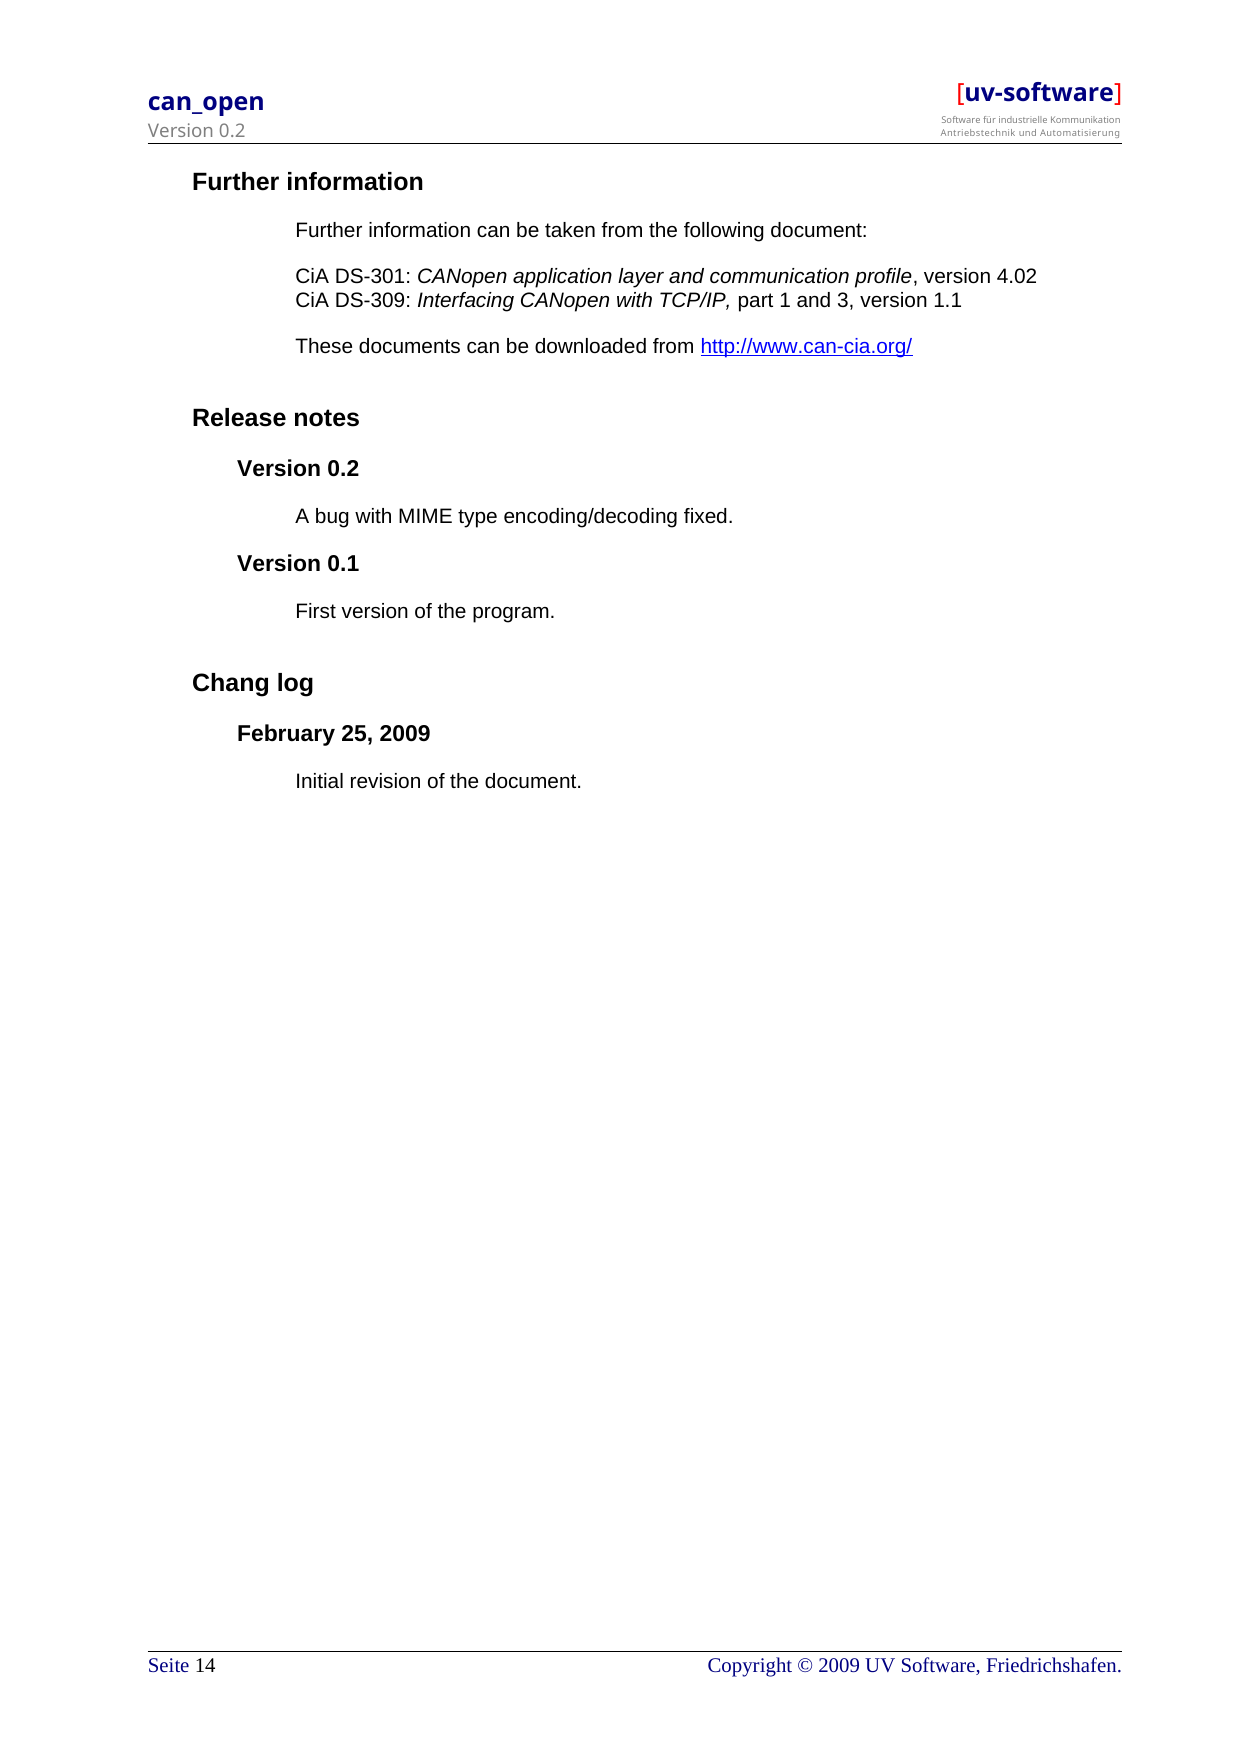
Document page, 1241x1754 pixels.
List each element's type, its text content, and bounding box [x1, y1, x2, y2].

text CiA DS-301: CANopen application layer and communication profile, version 4.02 [295, 265, 1122, 288]
text A bug with MIME type encoding/decoding fixed. [295, 504, 1122, 527]
text Version 0.1 [237, 551, 1122, 576]
text These documents can be downloaded from http://www.can-cia.org/ [295, 334, 1122, 358]
text First version of the program. [295, 599, 1122, 623]
text Chang log [192, 669, 1122, 697]
text Further information [192, 167, 1122, 195]
text Version 0.2 [237, 455, 1122, 481]
text Further information can be taken from the following document: [295, 218, 1122, 242]
text CiA DS-309: Interfacing CANopen with TCP/IP, part 1 and 3, version 1.1 [295, 288, 1122, 311]
text February 25, 2009 [237, 720, 1122, 746]
text Initial revision of the document. [295, 769, 1122, 792]
text Release notes [192, 404, 1122, 432]
